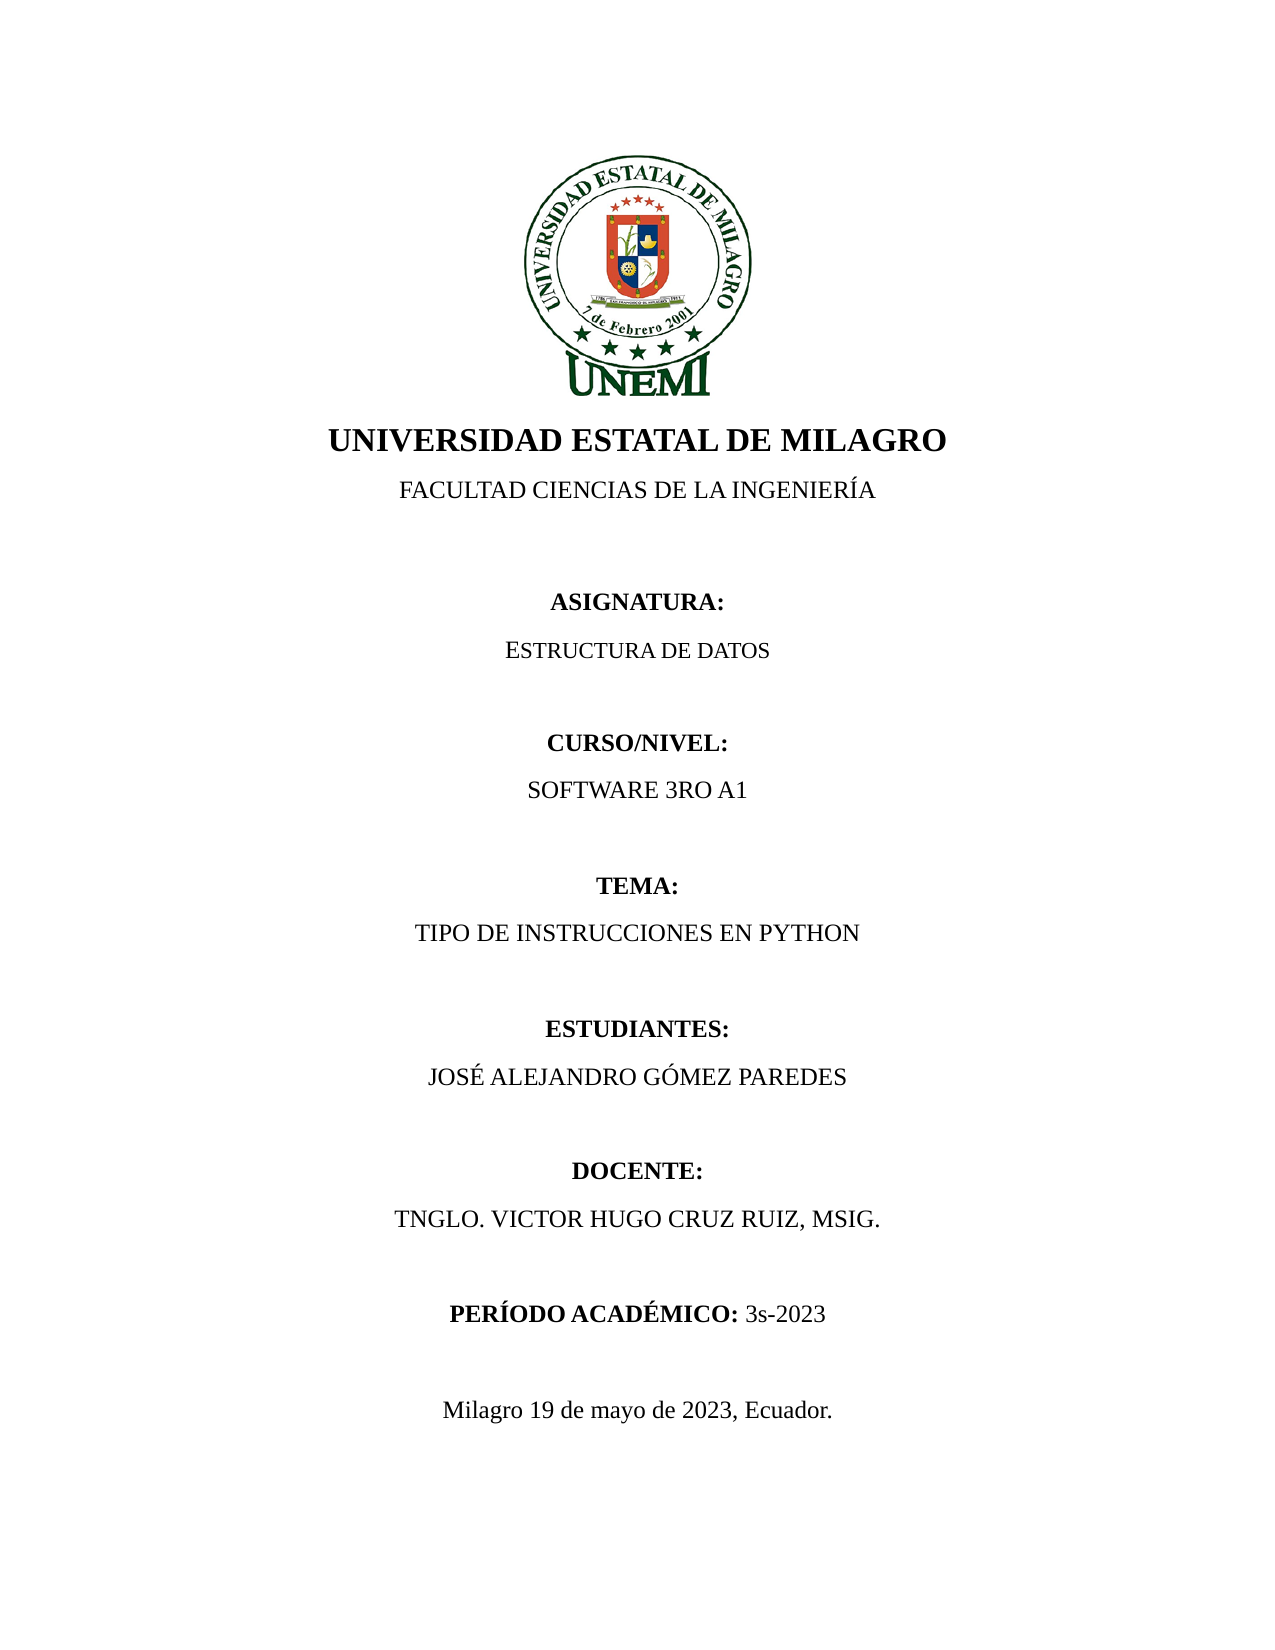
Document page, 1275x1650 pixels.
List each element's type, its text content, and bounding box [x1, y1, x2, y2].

text UNIVERSIDAD ESTATAL DE MILAGRO [150, 420, 1125, 458]
text ESTUDIANTES: [150, 1014, 1125, 1043]
text ESTRUCTURA DE DATOS [150, 635, 1125, 664]
text TNGLO. VICTOR HUGO CRUZ RUIZ, MSIG. [150, 1204, 1125, 1233]
text PERÍODO ACADÉMICO: 3s-2023 [150, 1299, 1125, 1328]
text JOSÉ ALEJANDRO GÓMEZ PAREDES [150, 1062, 1125, 1090]
text TEMA: [150, 871, 1125, 899]
text TIPO DE INSTRUCCIONES EN PYTHON [150, 918, 1125, 947]
text Milagro 19 de mayo de 2023, Ecuador. [150, 1395, 1125, 1423]
text ASIGNATURA: [150, 587, 1125, 616]
text SOFTWARE 3RO A1 [150, 775, 1125, 804]
text DOCENTE: [150, 1156, 1125, 1185]
text FACULTAD CIENCIAS DE LA INGENIERÍA [150, 475, 1125, 504]
text CURSO/NIVEL: [150, 728, 1125, 756]
picture [513, 150, 762, 402]
